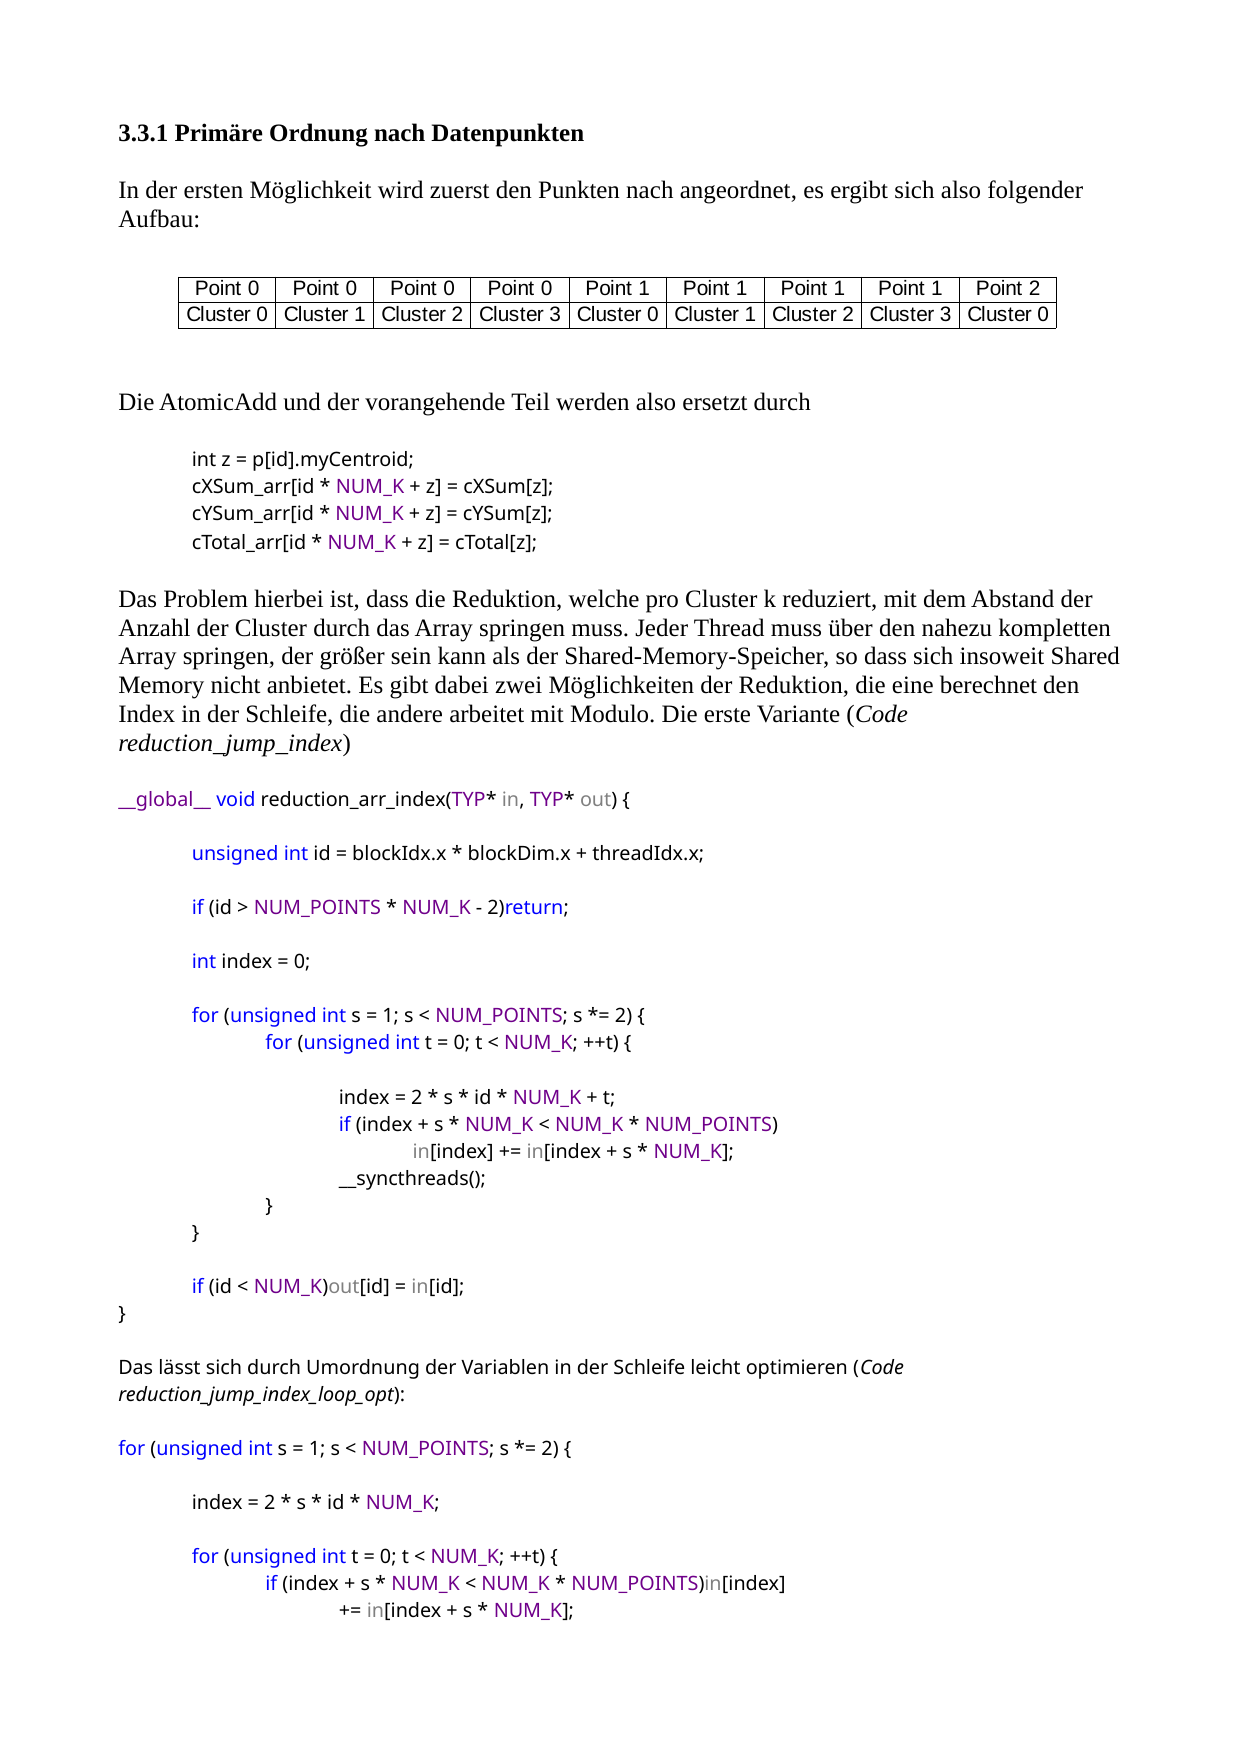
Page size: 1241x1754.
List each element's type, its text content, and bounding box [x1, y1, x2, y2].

text unsigned int id = blockIdx.x * blockDim.x + threadIdx.x; [118, 839, 1122, 866]
text Das lässt sich durch Umordnung der Variablen in der Schleife leicht optimieren (Code reduction_jump_index_loop_opt): [118, 1353, 1122, 1407]
text if (id > NUM_POINTS * NUM_K - 2)return; [118, 893, 1122, 920]
text Die AtomicAdd und der vorangehende Teil werden also ersetzt durch [118, 387, 1122, 416]
text if (index + s * NUM_K < NUM_K * NUM_POINTS)in[index] [118, 1569, 1122, 1596]
text } [118, 1299, 1122, 1326]
text cYSum_arr[id * NUM_K + z] = cYSum[z]; [118, 499, 1122, 526]
text } [118, 1192, 1122, 1218]
text __global__ void reduction_arr_index(TYP* in, TYP* out) { [118, 785, 1122, 812]
text if (id < NUM_K)out[id] = in[id]; [118, 1272, 1122, 1299]
text cTotal_arr[id * NUM_K + z] = cTotal[z]; [118, 526, 1122, 555]
text __syncthreads(); [118, 1164, 1122, 1192]
text In der ersten Möglichkeit wird zuerst den Punkten nach angeordnet, es ergibt sich also folgender Aufbau: [118, 176, 1122, 233]
text } [118, 1218, 1122, 1246]
text int index = 0; [118, 947, 1122, 974]
text += in[index + s * NUM_K]; [118, 1596, 1122, 1623]
text index = 2 * s * id * NUM_K + t; [118, 1084, 1122, 1111]
text index = 2 * s * id * NUM_K; [118, 1488, 1122, 1515]
text for (unsigned int t = 0; t < NUM_K; ++t) { [118, 1542, 1122, 1569]
text if (index + s * NUM_K < NUM_K * NUM_POINTS) [118, 1111, 1122, 1138]
text for (unsigned int s = 1; s < NUM_POINTS; s *= 2) { [118, 1001, 1122, 1028]
text Das Problem hierbei ist, dass die Reduktion, welche pro Cluster k reduziert, mit dem Abstand der Anzahl der Cluster durch das Array springen muss. Jeder Thread muss über den nahezu kompletten Array springen, der größer sein kann als der Shared-Memory-Speicher, so dass sich insoweit Shared Memory nicht anbietet. Es gibt dabei zwei Möglichkeiten der Reduktion, die eine berechnet den Index in der Schleife, die andere arbeitet mit Modulo. Die erste Variante (Code reduction_jump_index) [118, 584, 1122, 756]
text cXSum_arr[id * NUM_K + z] = cXSum[z]; [118, 472, 1122, 499]
text 3.3.1 Primäre Ordnung nach Datenpunkten [118, 118, 1122, 147]
text int z = p[id].myCentroid; [118, 445, 1122, 472]
text in[index] += in[index + s * NUM_K]; [118, 1138, 1122, 1164]
text for (unsigned int s = 1; s < NUM_POINTS; s *= 2) { [118, 1434, 1122, 1461]
text for (unsigned int t = 0; t < NUM_K; ++t) { [118, 1028, 1122, 1055]
